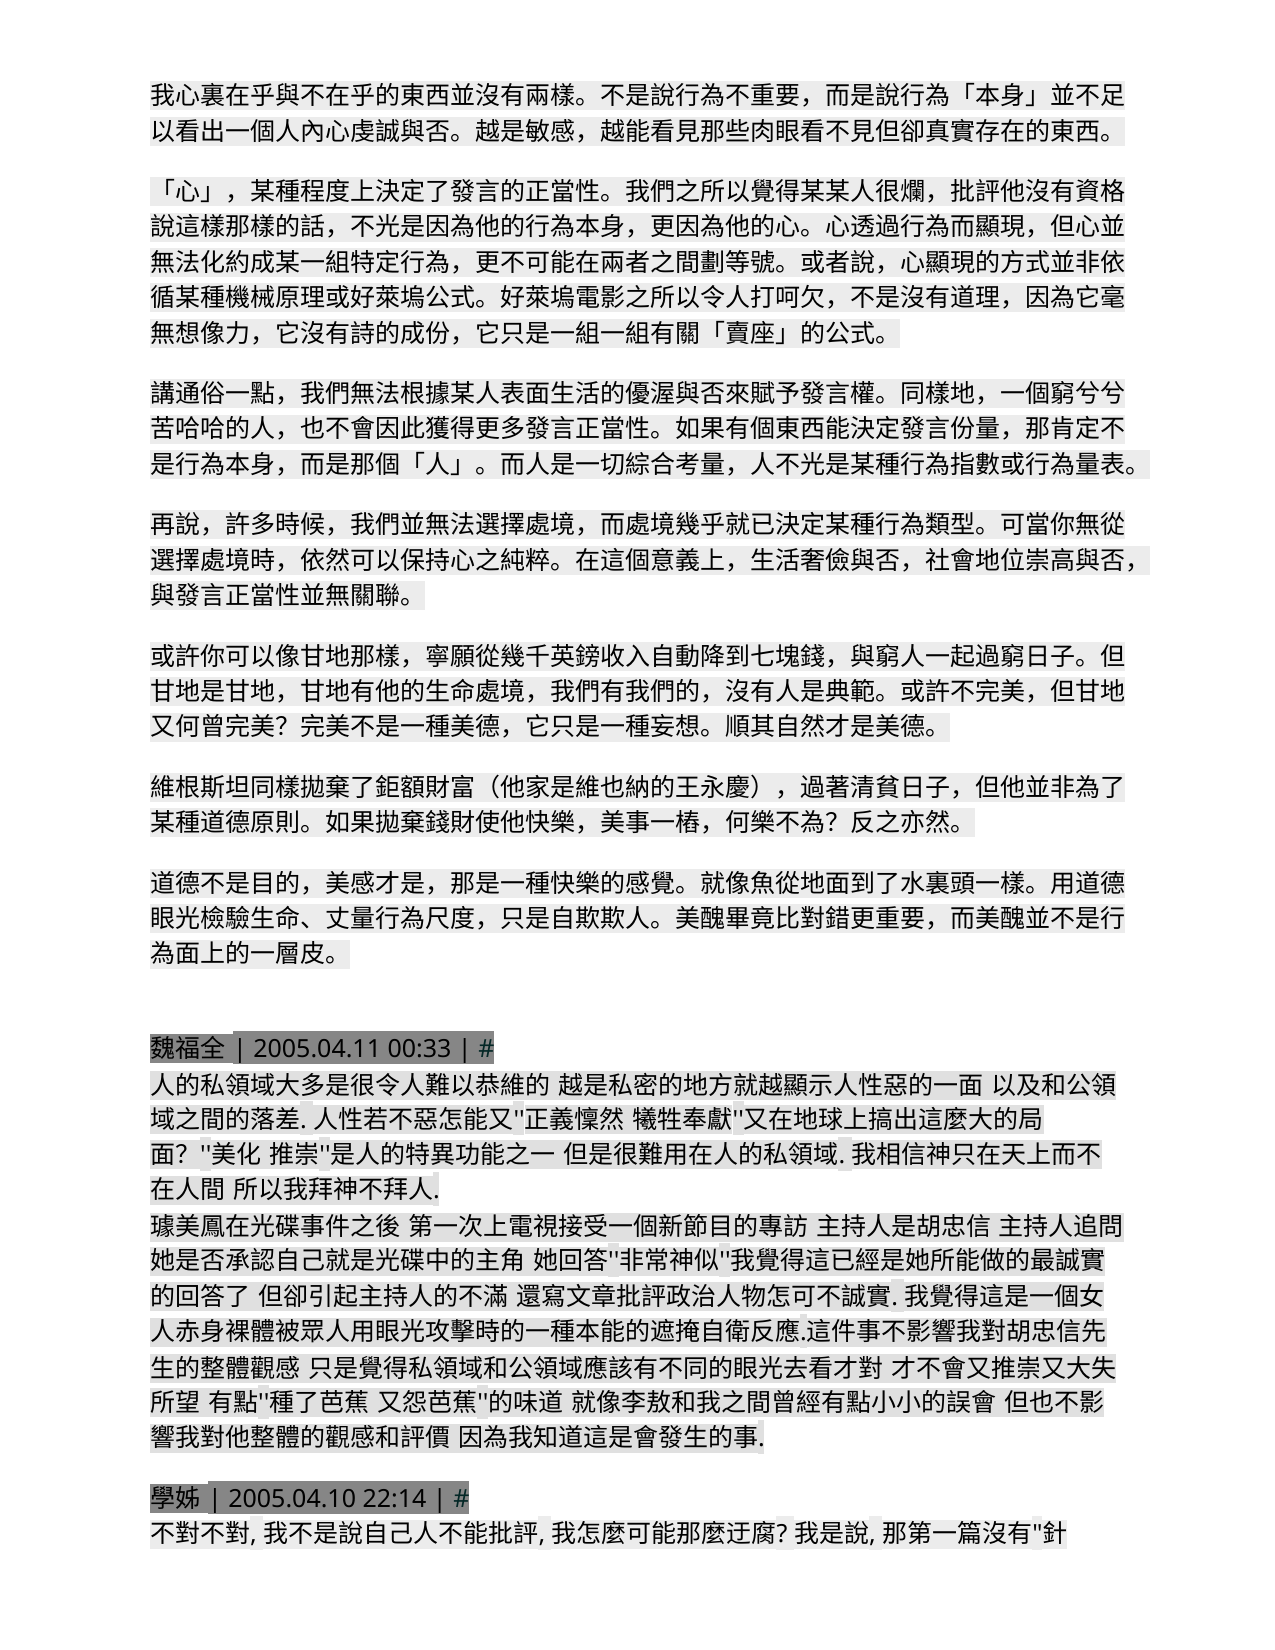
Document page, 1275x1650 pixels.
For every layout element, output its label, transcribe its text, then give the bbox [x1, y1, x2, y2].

text 人的私領域大多是很令人難以恭維的 越是私密的地方就越顯示人性惡的一面 以及和公領域之間的落差. 人性若不惡怎能又''正義懍然 犧牲奉獻''又在地球上搞出這麼大的局面？''美化 推崇''是人的特異功能之一 但是很難用在人的私領域. 我相信神只在天上而不在人間 所以我拜神不拜人. 璩美鳳在光碟事件之後 第一次上電視接受一個新節目的專訪 主持人是胡忠信 主持人追問她是否承認自己就是光碟中的主角 她回答''非常神似''我覺得這已經是她所能做的最誠實的回答了 但卻引起主持人的不滿 還寫文章批評政治人物怎可不誠實. 我覺得這是一個女人赤身裸體被眾人用眼光攻擊時的一種本能的遮掩自衛反應.這件事不影響我對胡忠信先生的整體觀感 只是覺得私領域和公領域應該有不同的眼光去看才對 才不會又推崇又大失所望 有點''種了芭蕉 又怨芭蕉''的味道 就像李敖和我之間曾經有點小小的誤會 但也不影響我對他整體的觀感和評價 因為我知道這是會發生的事. [150, 1064, 1125, 1454]
text 「心」，某種程度上決定了發言的正當性。我們之所以覺得某某人很爛，批評他沒有資格說這樣那樣的話，不光是因為他的行為本身，更因為他的心。心透過行為而顯現，但心並無法化約成某一組特定行為，更不可能在兩者之間劃等號。或者說，心顯現的方式並非依循某種機械原理或好萊塢公式。好萊塢電影之所以令人打呵欠，不是沒有道理，因為它毫無想像力，它沒有詩的成份，它只是一組一組有關「賣座」的公式。 [150, 171, 1125, 348]
text 維根斯坦同樣拋棄了鉅額財富（他家是維也納的王永慶），過著清貧日子，但他並非為了某種道德原則。如果拋棄錢財使他快樂，美事一樁，何樂不為？反之亦然。 [150, 767, 1125, 837]
text 我要說的是，貧富極端差異，行為自然也極端不同，但我的心並沒有變。貧也好，富也罷，我心裏在乎與不在乎的東西並沒有兩樣。不是說行為不重要，而是說行為「本身」並不足以看出一個人內心虔誠與否。越是敏感，越能看見那些肉眼看不見但卻真實存在的東西。 [150, 75, 1125, 146]
text 魏福全 | 2005.04.11 00:33 | # [150, 1029, 1125, 1064]
text 講通俗一點，我們無法根據某人表面生活的優渥與否來賦予發言權。同樣地，一個窮兮兮苦哈哈的人，也不會因此獲得更多發言正當性。如果有個東西能決定發言份量，那肯定不是行為本身，而是那個「人」。而人是一切綜合考量，人不光是某種行為指數或行為量表。 [150, 373, 1125, 479]
text 不對不對, 我不是說自己人不能批評, 我怎麼可能那麼迂腐? 我是說, 那第一篇沒有"針 [150, 1514, 1125, 1550]
text 道德不是目的，美感才是，那是一種快樂的感覺。就像魚從地面到了水裏頭一樣。用道德眼光檢驗生命、丈量行為尺度，只是自欺欺人。美醜畢竟比對錯更重要，而美醜並不是行為面上的一層皮。 [150, 862, 1125, 1004]
text 或許你可以像甘地那樣，寧願從幾千英鎊收入自動降到七塊錢，與窮人一起過窮日子。但甘地是甘地，甘地有他的生命處境，我們有我們的，沒有人是典範。或許不完美，但甘地又何曾完美？完美不是一種美德，它只是一種妄想。順其自然才是美德。 [150, 635, 1125, 742]
text 學姊 | 2005.04.10 22:14 | # [150, 1479, 1125, 1514]
text 再說，許多時候，我們並無法選擇處境，而處境幾乎就已決定某種行為類型。可當你無從選擇處境時，依然可以保持心之純粹。在這個意義上，生活奢儉與否，社會地位崇高與否，與發言正當性並無關聯。 [150, 504, 1125, 610]
